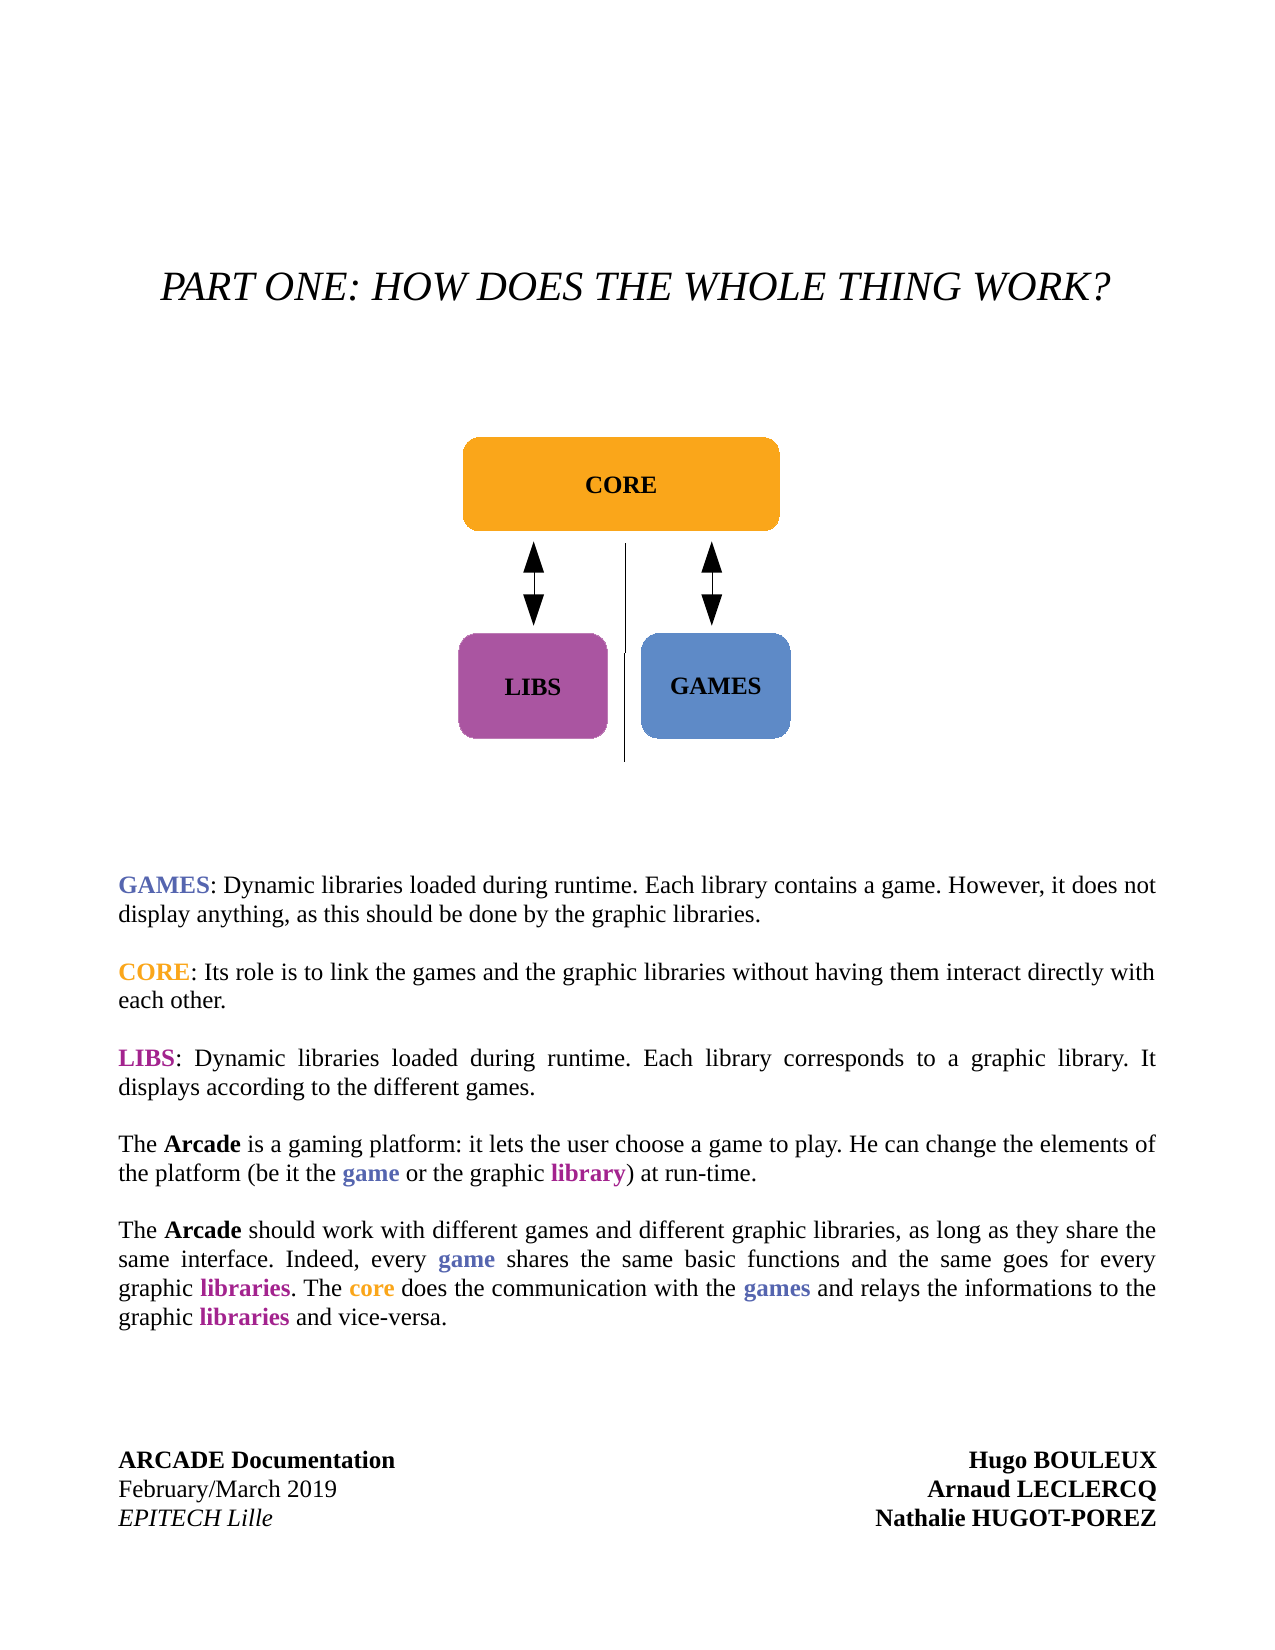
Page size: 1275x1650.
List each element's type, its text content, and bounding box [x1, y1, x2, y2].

text LIBS: Dynamic libraries loaded during runtime. Each library corresponds to a graphic library. It displays according to the different games. [118, 1043, 1157, 1100]
text The Arcade is a gaming platform: it lets the user choose a game to play. He can change the elements of the platform (be it the game or the graphic library) at run-time. [118, 1129, 1157, 1187]
text CORE: Its role is to link the games and the graphic libraries without having them interact directly with each other. [118, 957, 1157, 1014]
text PART ONE: HOW DOES THE WHOLE THING WORK? [118, 262, 1157, 310]
text The Arcade should work with different games and different graphic libraries, as long as they share the same interface. Indeed, every game shares the same basic functions and the same goes for every graphic libraries. The core does the communication with the games and relays the informations to the graphic libraries and vice-versa. [118, 1215, 1157, 1330]
text GAMES: Dynamic libraries loaded during runtime. Each library contains a game. However, it does not display anything, as this should be done by the graphic libraries. [118, 870, 1157, 928]
